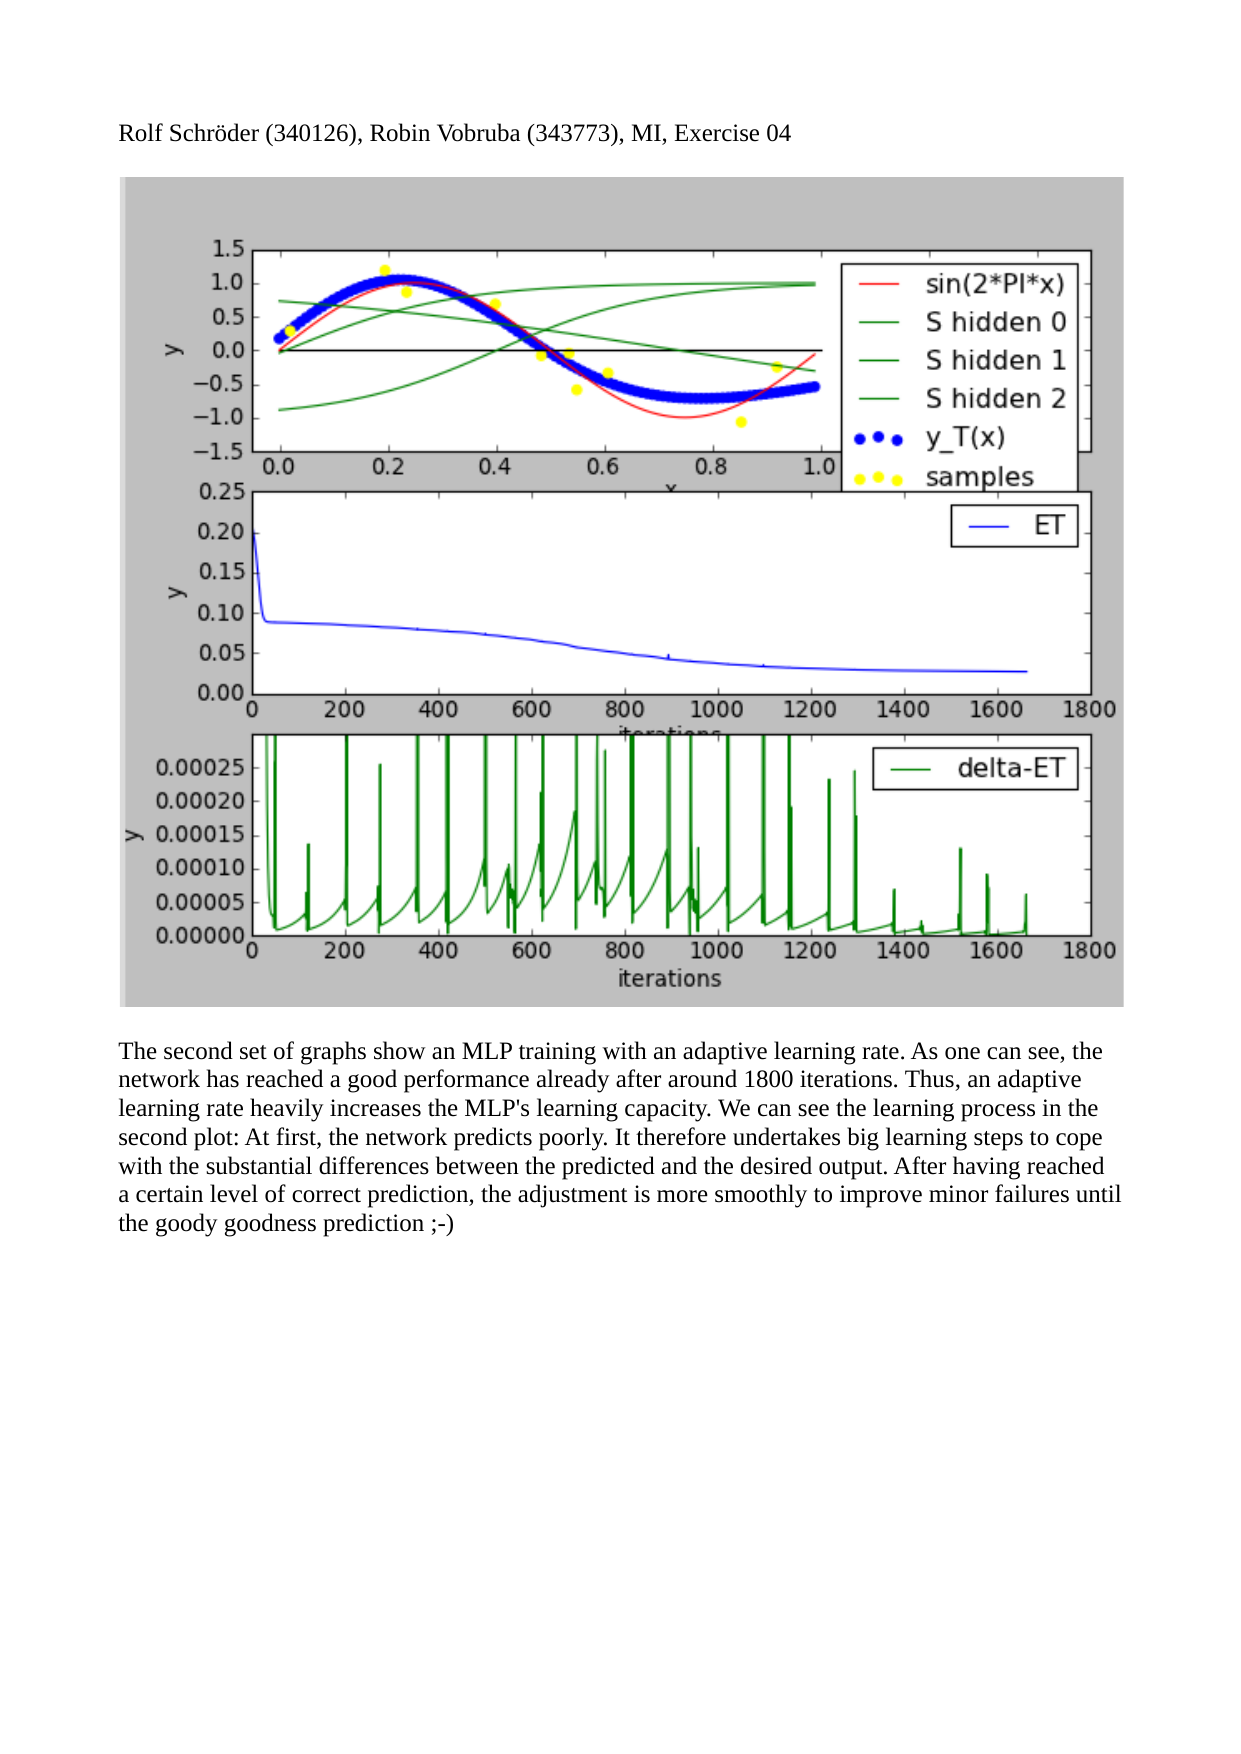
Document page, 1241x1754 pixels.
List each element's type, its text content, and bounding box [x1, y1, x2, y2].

text The second set of graphs show an MLP training with an adaptive learning rate. As one can see, the network has reached a good performance already after around 1800 iterations. Thus, an adaptive learning rate heavily increases the MLP's learning capacity. We can see the learning process in the second plot: At first, the network predicts poorly. It therefore undertakes big learning steps to cope with the substantial differences between the predicted and the desired output. After having reached a certain level of correct prediction, the adjustment is more smoothly to improve minor failures until the goody goodness prediction ;-) [118, 1036, 1122, 1237]
picture [119, 177, 1124, 1007]
